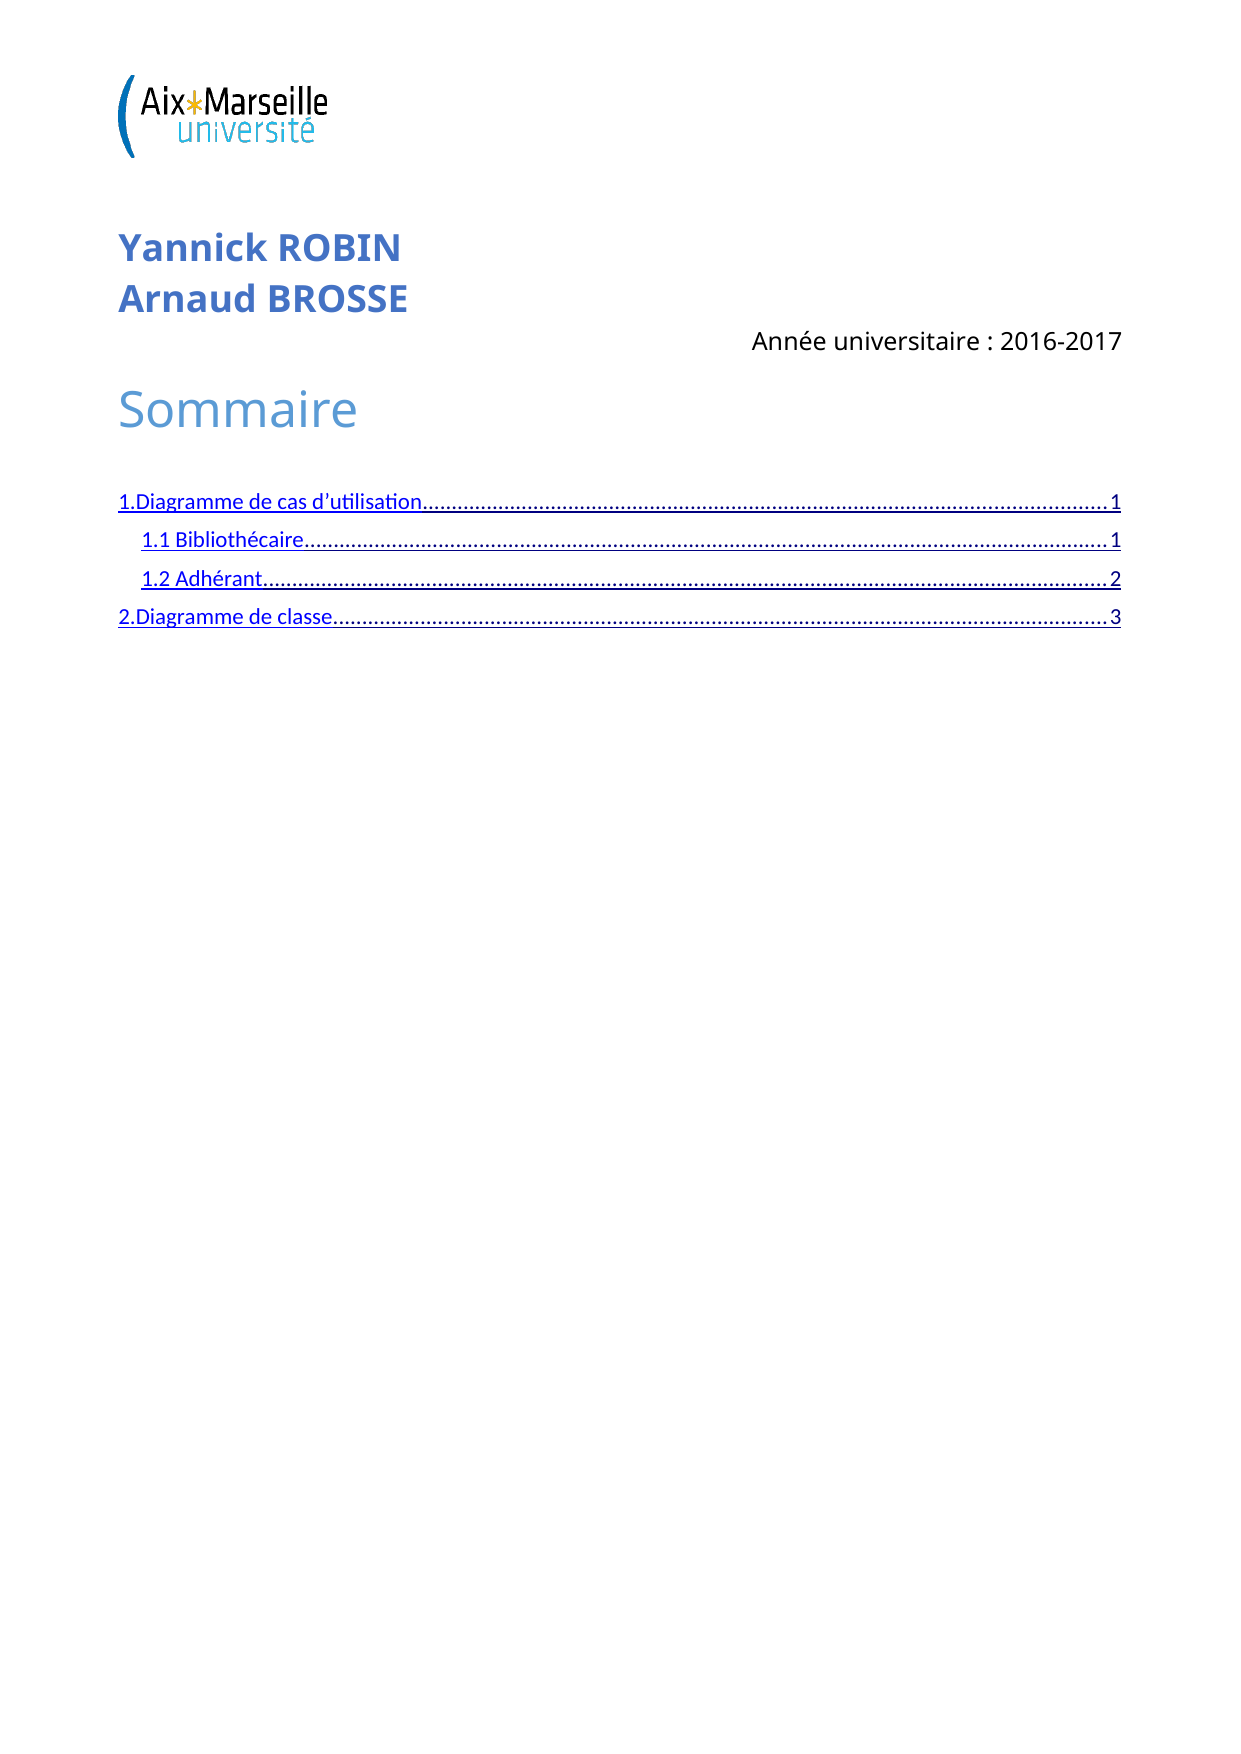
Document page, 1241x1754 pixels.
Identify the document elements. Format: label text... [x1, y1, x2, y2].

text Yannick ROBIN [118, 222, 1122, 273]
text 1. Diagramme de cas d’utilisation 1 [118, 487, 1122, 515]
text 1.2 Adhérant 2 [141, 564, 1122, 592]
text Sommaire [118, 374, 1122, 442]
text 2. Diagramme de classe 3 [118, 602, 1122, 631]
text Arnaud BROSSE [118, 273, 1122, 324]
text Année universitaire : 2016-2017 [561, 324, 1122, 358]
text 1.1 Bibliothécaire 1 [141, 526, 1122, 554]
